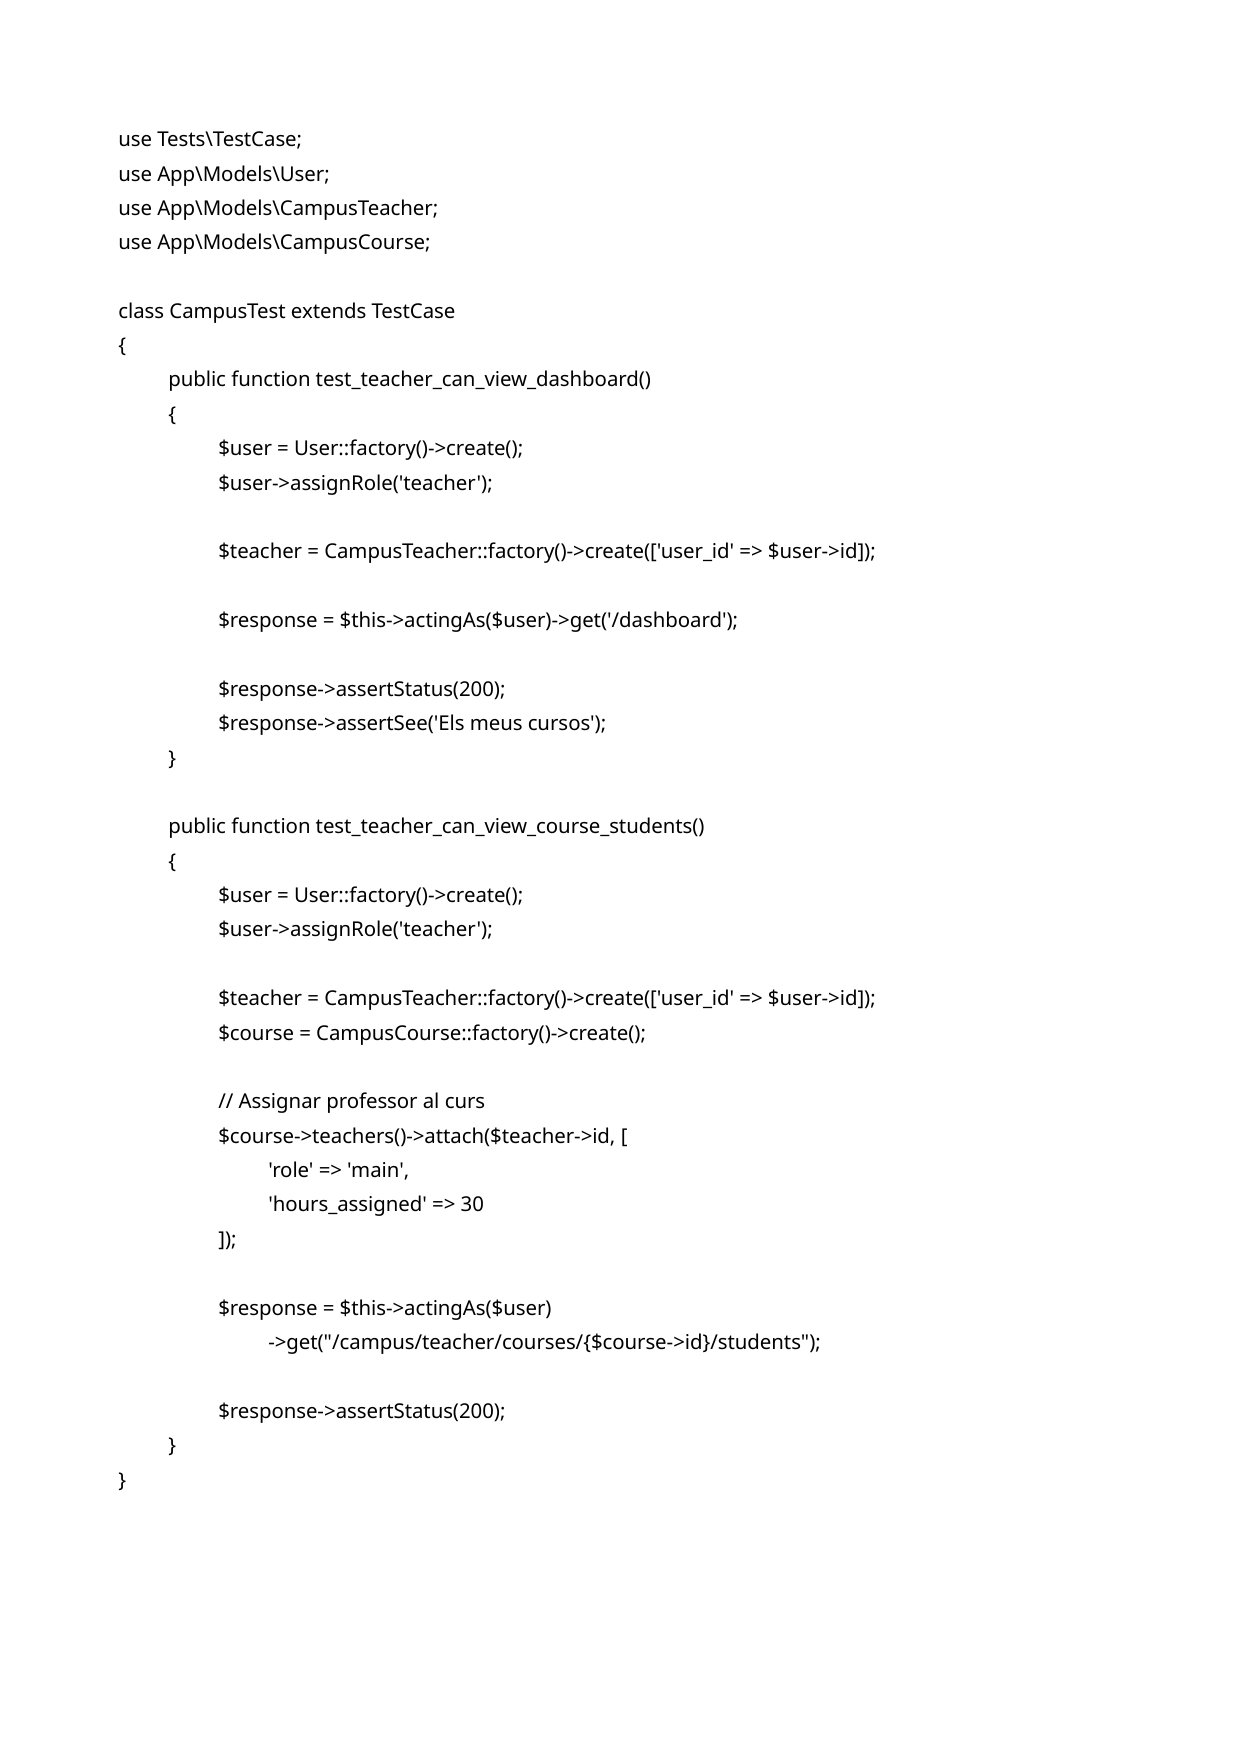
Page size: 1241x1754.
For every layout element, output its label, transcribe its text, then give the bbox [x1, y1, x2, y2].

text } [118, 737, 1122, 771]
text use App\Models\CampusTeacher; [118, 187, 1122, 221]
text $user = User::factory()->create(); [118, 427, 1122, 462]
text } [118, 1459, 1122, 1493]
text $response = $this->actingAs($user)->get('/dashboard'); [118, 599, 1122, 634]
text $response->assertSee('Els meus cursos'); [118, 702, 1122, 737]
text // Assignar professor al curs [118, 1081, 1122, 1115]
text ]); [118, 1218, 1122, 1252]
text $user->assignRole('teacher'); [118, 462, 1122, 496]
text { [118, 324, 1122, 359]
text $course = CampusCourse::factory()->create(); [118, 1012, 1122, 1046]
text $user = User::factory()->create(); [118, 874, 1122, 909]
text use Tests\TestCase; [118, 118, 1122, 152]
text $response->assertStatus(200); [118, 668, 1122, 702]
text use App\Models\CampusCourse; [118, 221, 1122, 256]
text $teacher = CampusTeacher::factory()->create(['user_id' => $user->id]); [118, 977, 1122, 1012]
text { [118, 840, 1122, 874]
text $course->teachers()->attach($teacher->id, [ [118, 1115, 1122, 1149]
text { [118, 393, 1122, 427]
text $teacher = CampusTeacher::factory()->create(['user_id' => $user->id]); [118, 531, 1122, 565]
text 'role' => 'main', [118, 1149, 1122, 1184]
text $response = $this->actingAs($user) [118, 1287, 1122, 1321]
text $user->assignRole('teacher'); [118, 909, 1122, 943]
text } [118, 1424, 1122, 1459]
text use App\Models\User; [118, 152, 1122, 187]
text class CampusTest extends TestCase [118, 290, 1122, 324]
text ->get("/campus/teacher/courses/{$course->id}/students"); [118, 1321, 1122, 1356]
text 'hours_assigned' => 30 [118, 1184, 1122, 1218]
text $response->assertStatus(200); [118, 1390, 1122, 1424]
text public function test_teacher_can_view_dashboard() [118, 359, 1122, 393]
text public function test_teacher_can_view_course_students() [118, 806, 1122, 840]
